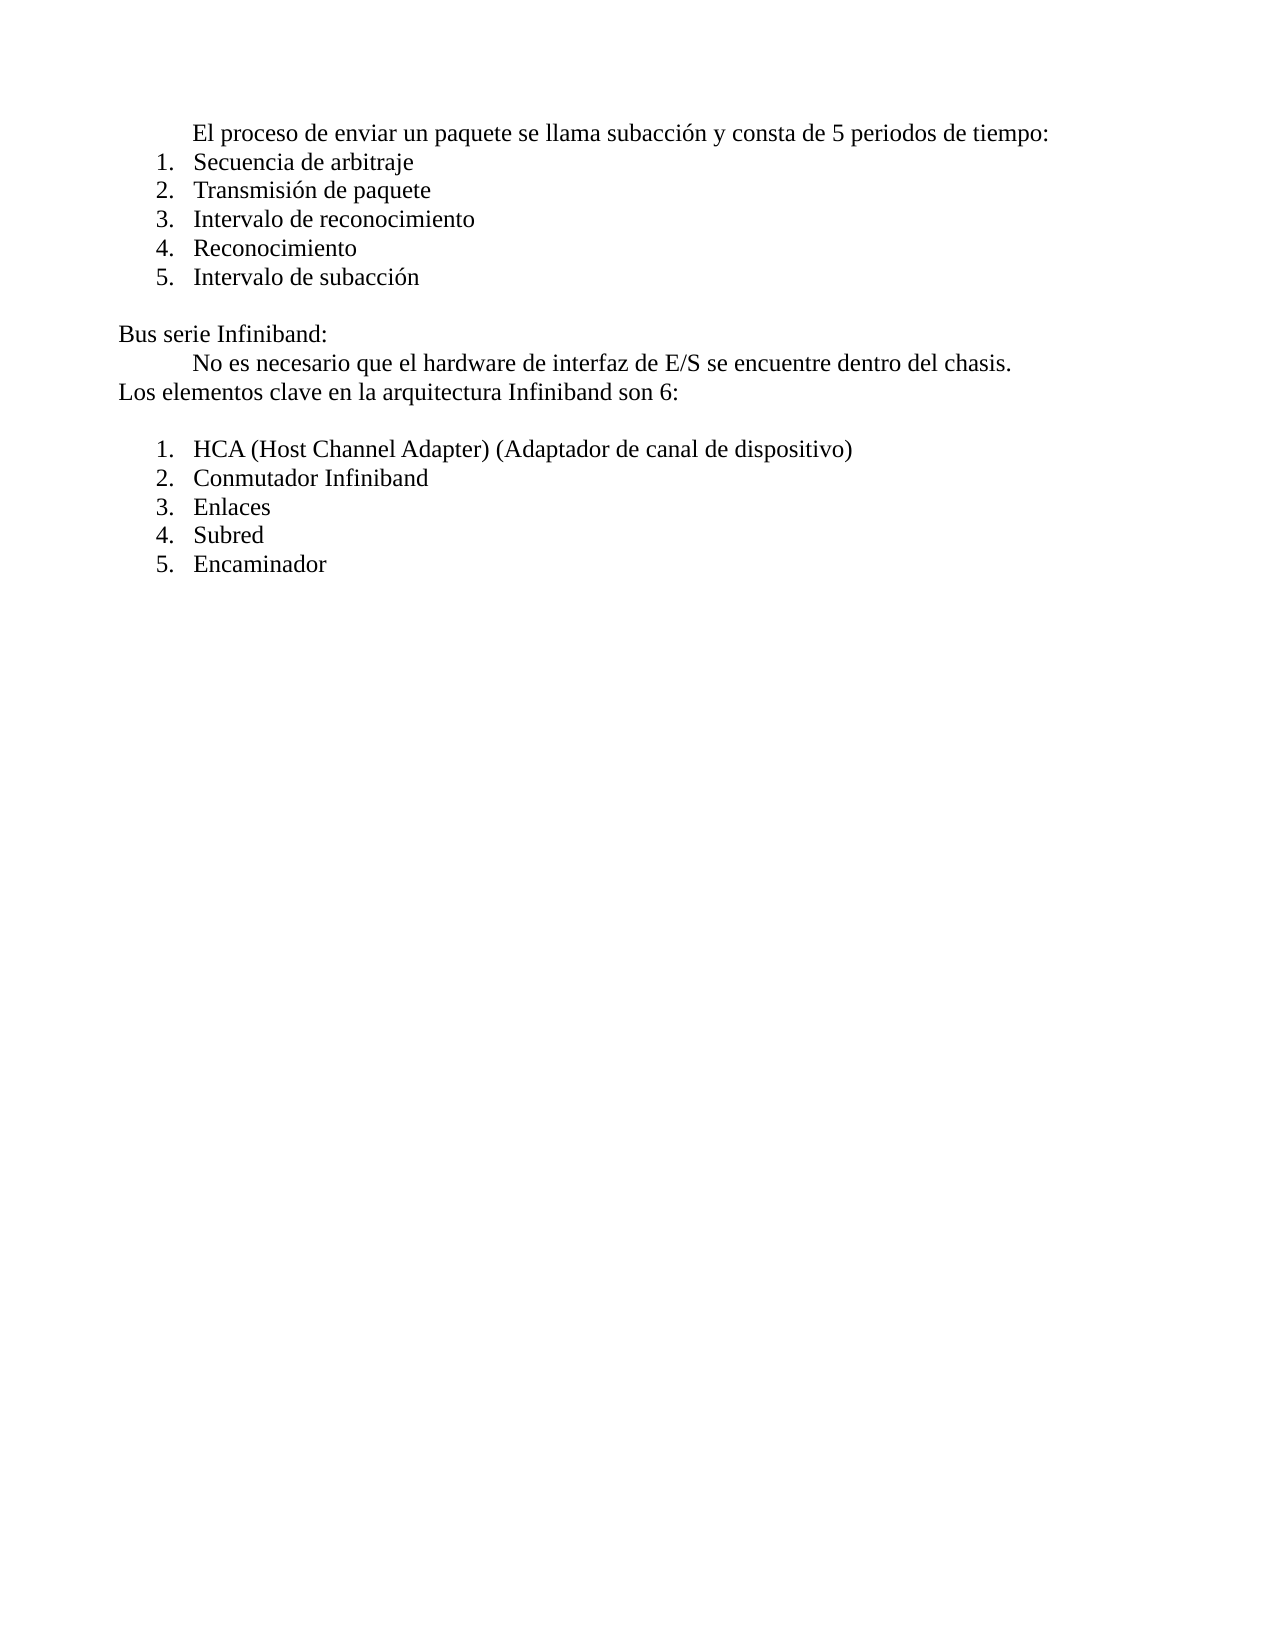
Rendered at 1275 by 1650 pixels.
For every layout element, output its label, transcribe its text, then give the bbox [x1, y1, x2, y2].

list Enlaces [156, 492, 1157, 521]
list Intervalo de subacción [156, 262, 1157, 291]
text No es necesario que el hardware de interfaz de E/S se encuentre dentro del chasis. [118, 348, 1157, 377]
text Bus serie Infiniband: [118, 319, 1157, 348]
list Secuencia de arbitraje [156, 147, 1157, 176]
list Intervalo de reconocimiento [156, 204, 1157, 233]
list Reconocimiento [156, 233, 1157, 262]
list Subred [156, 521, 1157, 549]
list Transmisión de paquete [156, 176, 1157, 204]
list HCA (Host Channel Adapter) (Adaptador de canal de dispositivo) [156, 434, 1157, 463]
list Conmutador Infiniband [156, 463, 1157, 492]
text Los elementos clave en la arquitectura Infiniband son 6: [118, 377, 1157, 406]
list Encaminador [156, 549, 1157, 578]
text El proceso de enviar un paquete se llama subacción y consta de 5 periodos de tiempo: [118, 118, 1157, 147]
